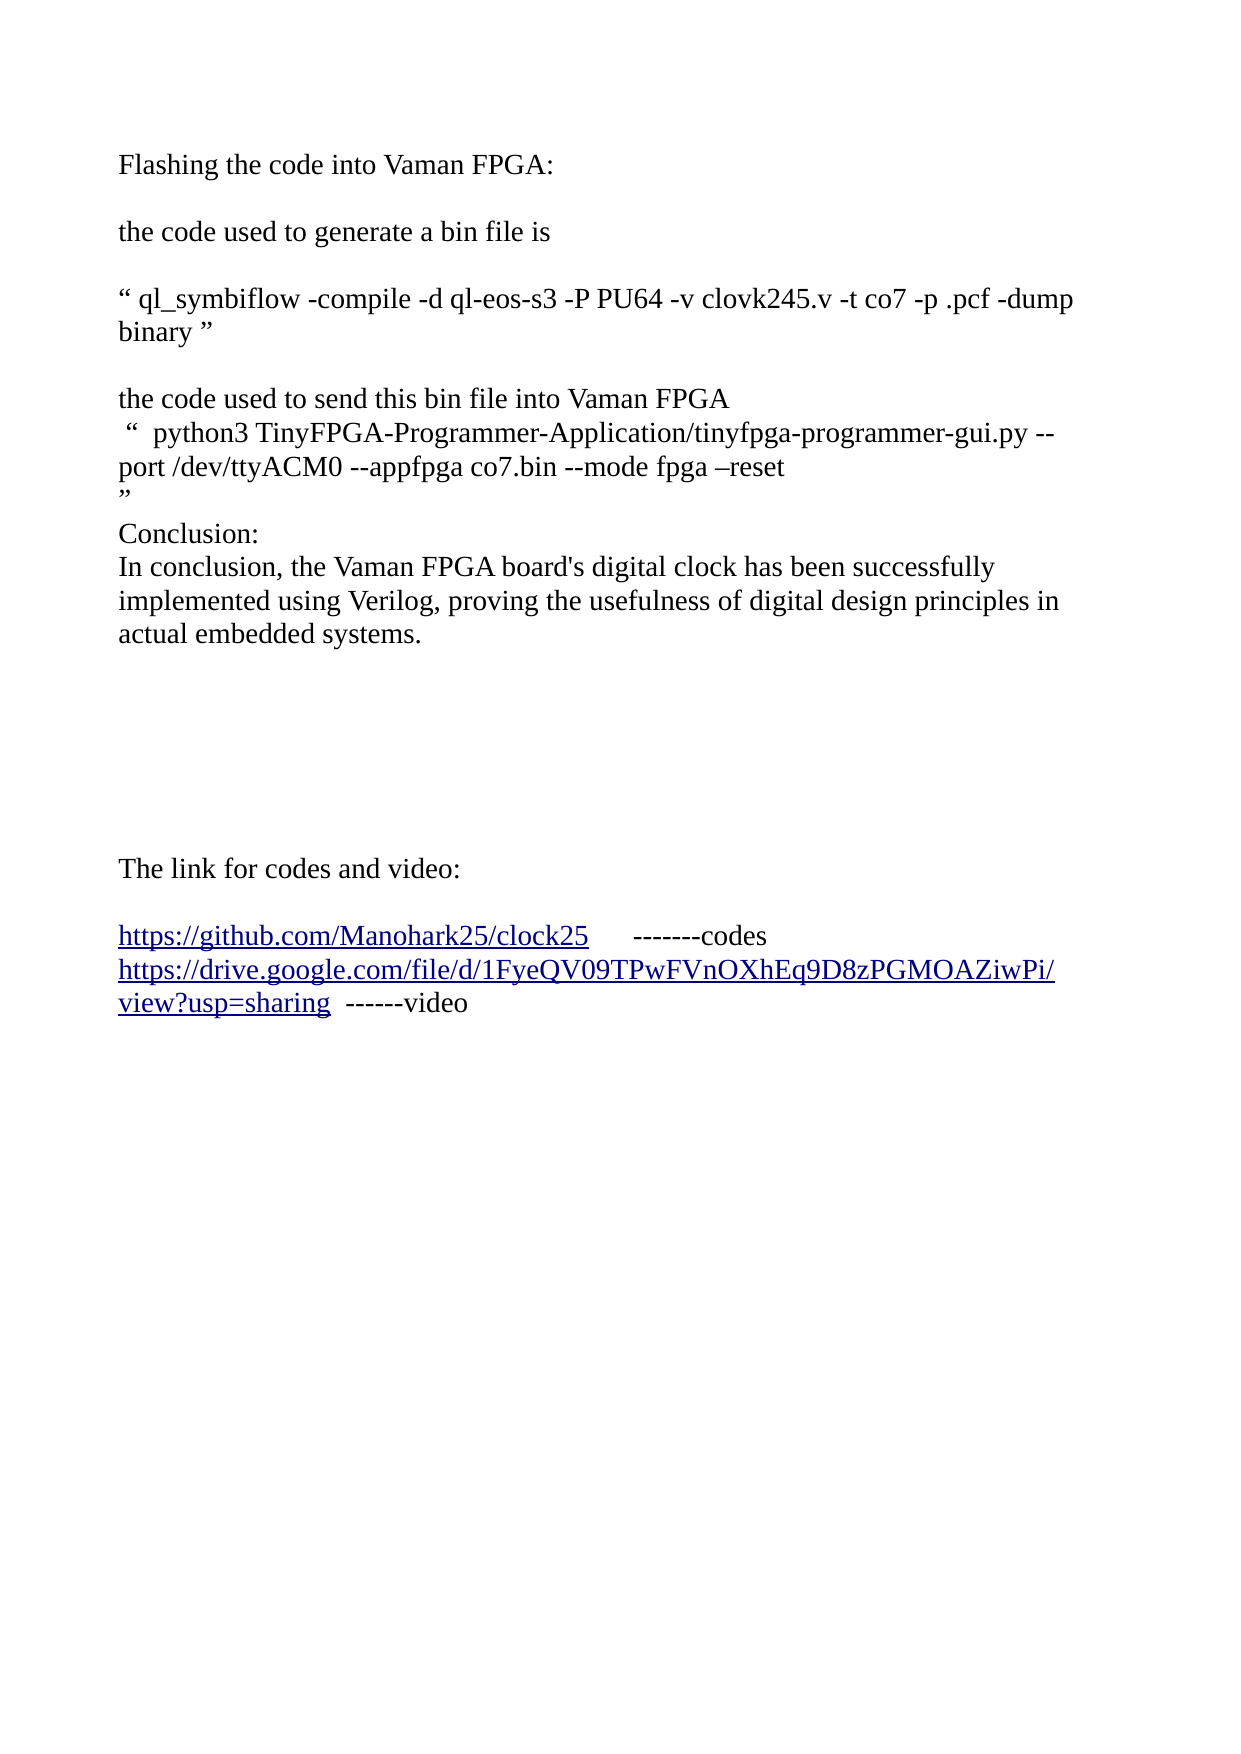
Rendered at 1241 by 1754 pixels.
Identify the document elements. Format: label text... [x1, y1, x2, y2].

text In conclusion, the Vaman FPGA board's digital clock has been successfully implemented using Verilog, proving the usefulness of digital design principles in actual embedded systems. [118, 549, 1122, 650]
text “ ql_symbiflow -compile -d ql-eos-s3 -P PU64 -v clovk245.v -t co7 -p .pcf -dump binary ” [118, 281, 1122, 348]
text ” [118, 482, 1122, 516]
text Conclusion: [118, 516, 1122, 549]
text https://github.com/Manohark25/clock25 -------codes [118, 918, 1122, 952]
text Flashing the code into Vaman FPGA: [118, 147, 1122, 180]
text https://drive.google.com/file/d/1FyeQV09TPwFVnOXhEq9D8zPGMOAZiwPi/view?usp=sharing ------video [118, 952, 1122, 1019]
text The link for codes and video: [118, 851, 1122, 885]
text the code used to send this bin file into Vaman FPGA “ python3 TinyFPGA-Programmer-Application/tinyfpga-programmer-gui.py --port /dev/ttyACM0 --appfpga co7.bin --mode fpga –reset [118, 382, 1122, 482]
text the code used to generate a bin file is [118, 214, 1122, 281]
